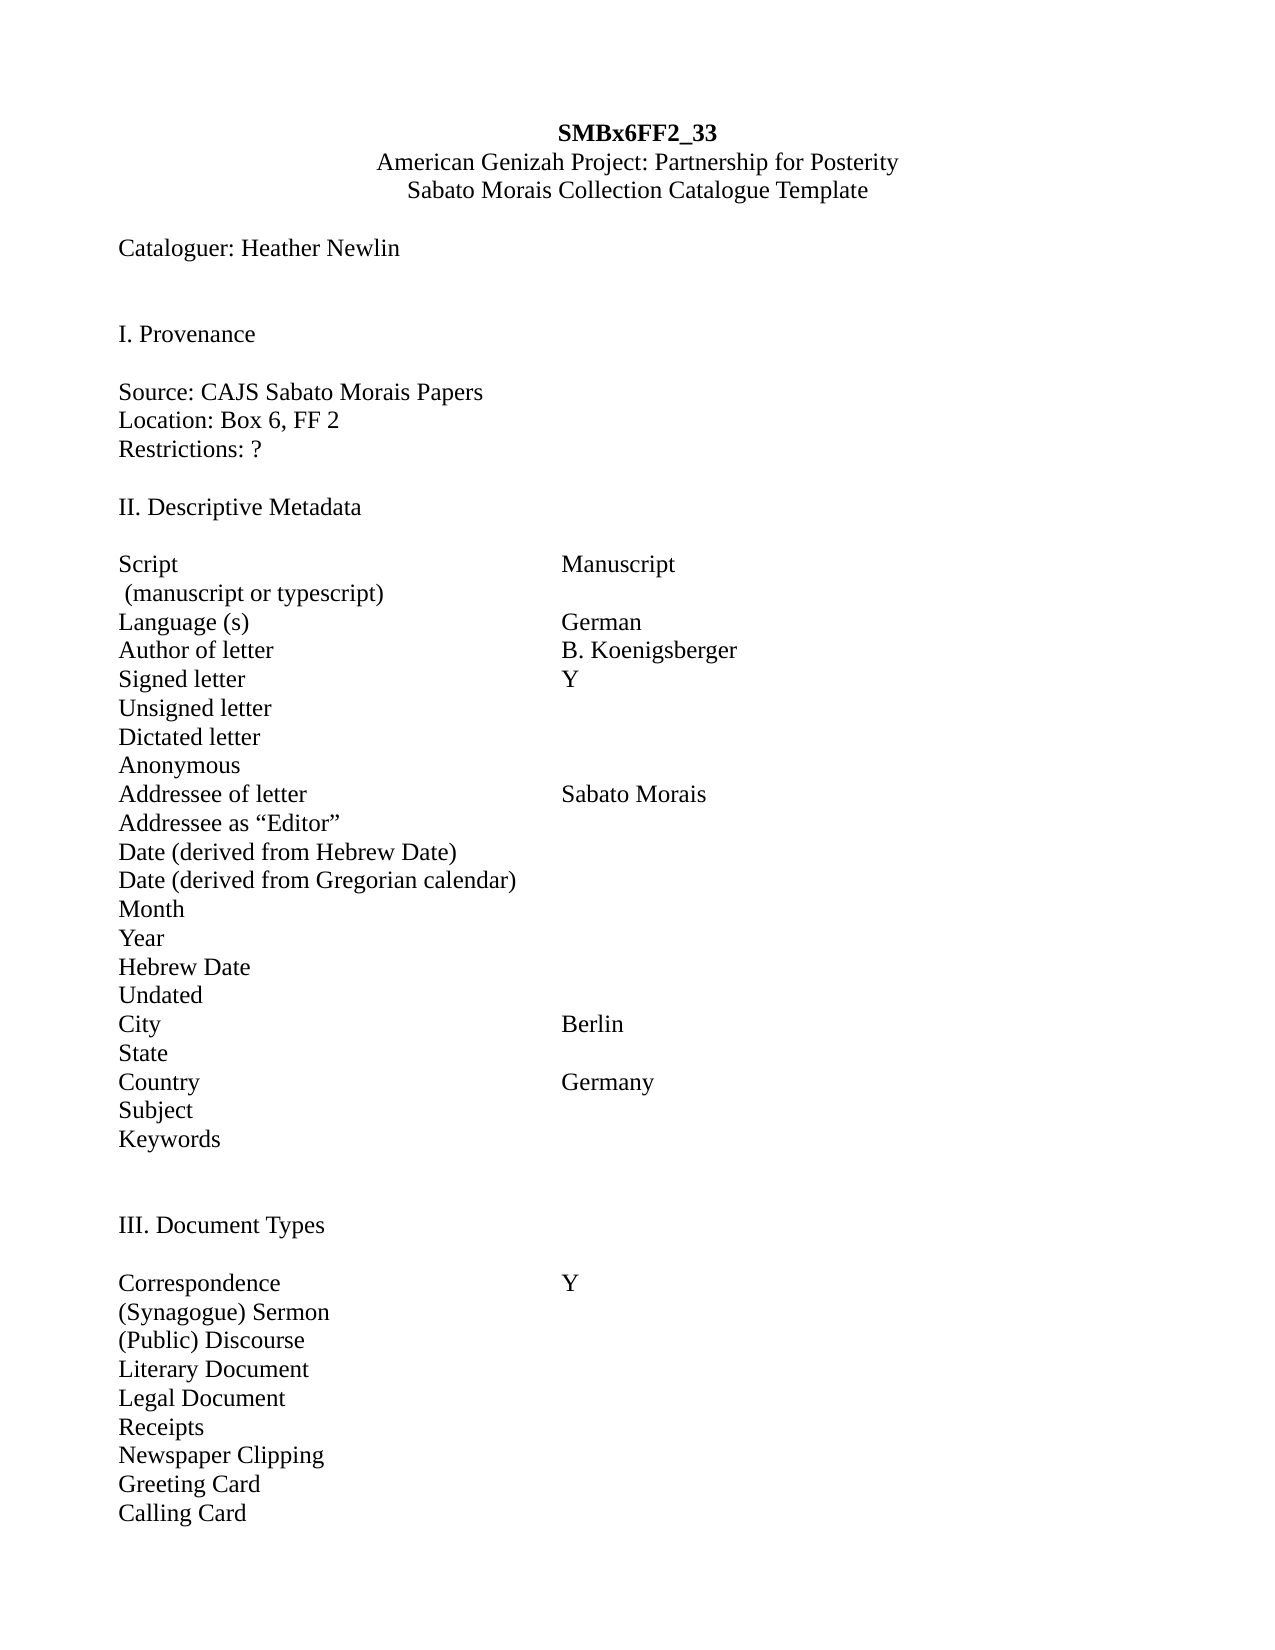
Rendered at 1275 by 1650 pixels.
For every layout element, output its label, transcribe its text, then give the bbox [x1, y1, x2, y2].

text II. Descriptive Metadata [118, 492, 1157, 521]
text Anonymous [118, 751, 1157, 779]
text Location: Box 6, FF 2 [118, 406, 1157, 434]
text III. Document Types [118, 1211, 1157, 1239]
text Author of letter B. Koenigsberger [118, 636, 1157, 664]
text Year [118, 923, 1157, 952]
text Correspondence Y [118, 1268, 1157, 1297]
text Legal Document [118, 1383, 1157, 1412]
text Cataloguer: Heather Newlin [118, 233, 1157, 262]
text I. Provenance [118, 319, 1157, 348]
text Keywords [118, 1124, 1157, 1153]
text Signed letter Y [118, 664, 1157, 693]
text Date (derived from Hebrew Date) [118, 837, 1157, 866]
text Addressee of letter Sabato Morais [118, 779, 1157, 808]
text Dictated letter [118, 722, 1157, 751]
text SMBx6FF2_33 [118, 118, 1157, 147]
text Restrictions: ? [118, 434, 1157, 463]
text Receipts [118, 1412, 1157, 1441]
text Sabato Morais Collection Catalogue Template [118, 176, 1157, 204]
text Addressee as “Editor” [118, 808, 1157, 837]
text (Public) Discourse [118, 1326, 1157, 1354]
text Greeting Card [118, 1469, 1157, 1498]
text Literary Document [118, 1354, 1157, 1383]
text Source: CAJS Sabato Morais Papers [118, 377, 1157, 406]
text City Berlin [118, 1009, 1157, 1038]
text Undated [118, 981, 1157, 1009]
text State [118, 1038, 1157, 1067]
text Unsigned letter [118, 693, 1157, 722]
text American Genizah Project: Partnership for Posterity [118, 147, 1157, 176]
text Script Manuscript [118, 549, 1157, 578]
text Date (derived from Gregorian calendar) [118, 866, 1157, 894]
text Month [118, 894, 1157, 923]
text Hebrew Date [118, 952, 1157, 981]
text Newspaper Clipping [118, 1441, 1157, 1469]
text (Synagogue) Sermon [118, 1297, 1157, 1326]
text Language (s) German [118, 607, 1157, 636]
text Subject [118, 1096, 1157, 1124]
text (manuscript or typescript) [118, 578, 1157, 607]
text Country Germany [118, 1067, 1157, 1096]
text Calling Card [118, 1498, 1157, 1527]
